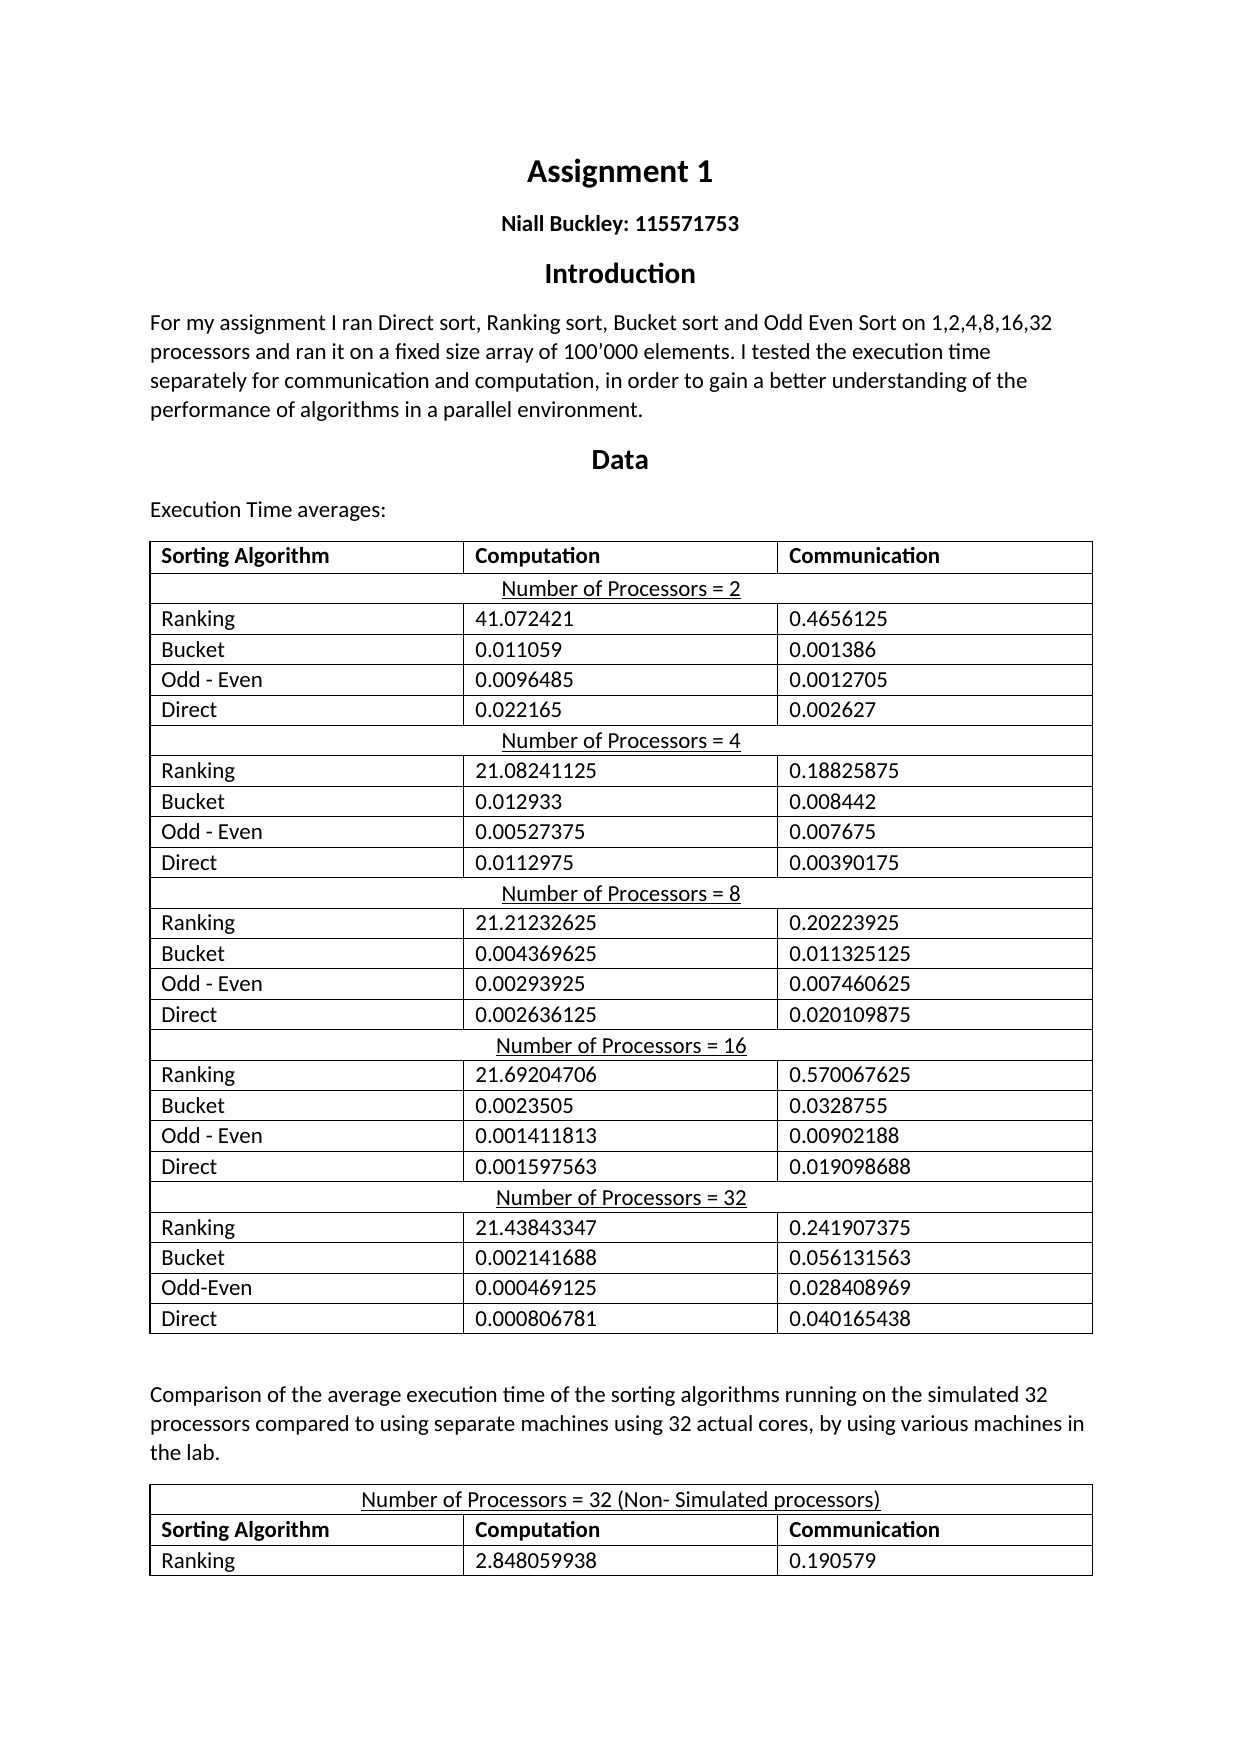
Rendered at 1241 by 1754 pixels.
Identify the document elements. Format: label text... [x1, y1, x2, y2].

table_cell Bucket [151, 787, 463, 816]
table_cell Bucket [151, 1091, 463, 1120]
table_cell Direct [151, 696, 463, 725]
table_cell 0.20223925 [778, 909, 1092, 938]
table_header Communication [778, 542, 1092, 573]
table_cell Odd - Even [151, 969, 463, 999]
table_cell 0.190579 [778, 1546, 1092, 1575]
table_cell Bucket [151, 1243, 463, 1272]
table_cell Computation [464, 1515, 777, 1545]
table_cell 0.570067625 [778, 1061, 1092, 1090]
text Data [150, 441, 1090, 477]
table_cell Ranking [151, 1546, 463, 1575]
table_cell 0.001386 [778, 635, 1092, 664]
table_cell Odd-Even [151, 1274, 463, 1303]
table_cell Communication [778, 1515, 1092, 1545]
table_cell 21.43843347 [464, 1213, 777, 1242]
text Comparison of the average execution time of the sorting algorithms running on the simulated 32 processors compared to using separate machines using 32 actual cores, by using various machines in the lab. [150, 1380, 1090, 1466]
table_cell 0.056131563 [778, 1243, 1092, 1272]
table_cell 0.0096485 [464, 665, 777, 694]
table_cell 0.040165438 [778, 1304, 1092, 1333]
table_header Number of Processors = 32 (Non- Simulated processors) [151, 1485, 1092, 1514]
text Introduction [150, 255, 1090, 290]
table_cell Odd - Even [151, 817, 463, 847]
table_cell 0.002141688 [464, 1243, 777, 1272]
text Execution Time averages: [150, 495, 1090, 523]
table_cell 0.0112975 [464, 848, 777, 877]
table_cell 0.004369625 [464, 939, 777, 968]
table_header Sorting Algorithm [151, 542, 463, 573]
table_header Computation [464, 542, 777, 573]
table_cell Bucket [151, 635, 463, 664]
table_cell 0.002627 [778, 696, 1092, 725]
table_cell 0.007675 [778, 817, 1092, 847]
table_cell 0.0328755 [778, 1091, 1092, 1120]
table_cell Sorting Algorithm [151, 1515, 463, 1545]
table_cell 0.241907375 [778, 1213, 1092, 1242]
table_cell 0.000469125 [464, 1274, 777, 1303]
table_cell 0.007460625 [778, 969, 1092, 999]
table_cell 0.011059 [464, 635, 777, 664]
table_cell Ranking [151, 756, 463, 786]
table_cell Ranking [151, 1213, 463, 1242]
text For my assignment I ran Direct sort, Ranking sort, Bucket sort and Odd Even Sort on 1,2,4,8,16,32 processors and ran it on a fixed size array of 100’000 elements. I tested the execution time separately for communication and computation, in order to gain a better understanding of the performance of algorithms in a parallel environment. [150, 308, 1090, 423]
table_cell Number of Processors = 8 [151, 878, 1092, 907]
table_cell Odd - Even [151, 665, 463, 694]
table_cell 0.028408969 [778, 1274, 1092, 1303]
table_cell 21.69204706 [464, 1061, 777, 1090]
table_cell 0.022165 [464, 696, 777, 725]
table_cell 0.0012705 [778, 665, 1092, 694]
table_cell 0.019098688 [778, 1152, 1092, 1181]
table_cell Direct [151, 1152, 463, 1181]
table_cell Number of Processors = 32 [151, 1182, 1092, 1212]
table_cell Ranking [151, 604, 463, 634]
table_cell 0.001411813 [464, 1121, 777, 1151]
table_cell Number of Processors = 16 [151, 1030, 1092, 1059]
table_cell Direct [151, 848, 463, 877]
table_cell 0.00902188 [778, 1121, 1092, 1151]
table_cell Number of Processors = 4 [151, 726, 1092, 755]
table_cell Direct [151, 1000, 463, 1029]
table_cell Bucket [151, 939, 463, 968]
table_cell 0.011325125 [778, 939, 1092, 968]
table_cell 0.020109875 [778, 1000, 1092, 1029]
text Niall Buckley: 115571753 [150, 209, 1090, 237]
table_cell 0.001597563 [464, 1152, 777, 1181]
table_cell 0.00293925 [464, 969, 777, 999]
table_cell Ranking [151, 909, 463, 938]
table_cell Odd - Even [151, 1121, 463, 1151]
table_cell 0.012933 [464, 787, 777, 816]
table_cell 2.848059938 [464, 1546, 777, 1575]
table_cell 21.21232625 [464, 909, 777, 938]
table_cell 0.00527375 [464, 817, 777, 847]
table_cell 0.00390175 [778, 848, 1092, 877]
table_cell 21.08241125 [464, 756, 777, 786]
table_cell 41.072421 [464, 604, 777, 634]
table_cell 0.0023505 [464, 1091, 777, 1120]
table_cell 0.002636125 [464, 1000, 777, 1029]
table_cell 0.008442 [778, 787, 1092, 816]
table_cell 0.4656125 [778, 604, 1092, 634]
table_cell 0.18825875 [778, 756, 1092, 786]
table_cell Direct [151, 1304, 463, 1333]
table_cell Number of Processors = 2 [151, 574, 1092, 603]
table_cell Ranking [151, 1061, 463, 1090]
text Assignment 1 [150, 150, 1090, 191]
table_cell 0.000806781 [464, 1304, 777, 1333]
